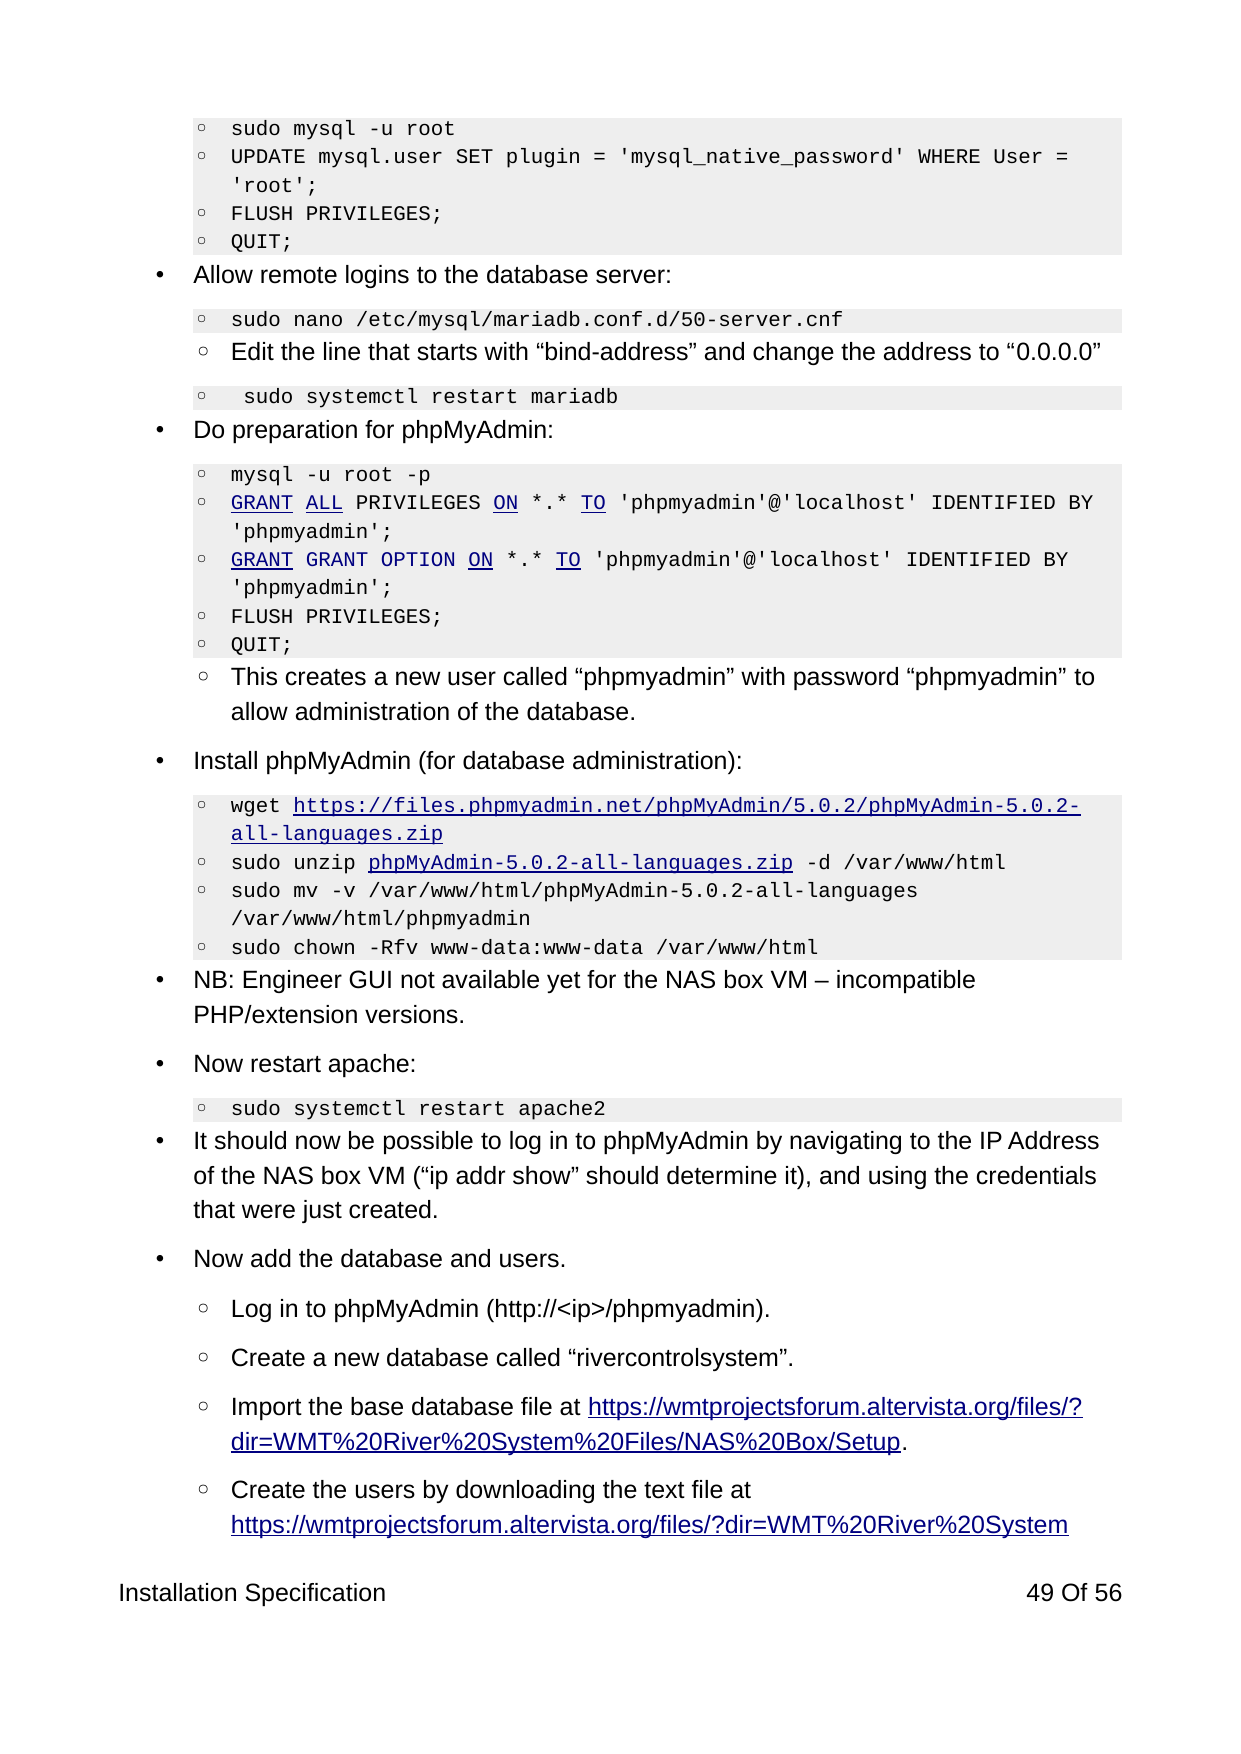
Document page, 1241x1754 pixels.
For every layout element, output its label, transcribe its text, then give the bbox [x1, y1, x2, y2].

list GRANT GRANT OPTION ON *.* TO 'phpmyadmin'@'localhost' IDENTIFIED BY 'phpmyadmin'; [193, 549, 1122, 601]
list Install phpMyAdmin (for database administration): [156, 746, 1122, 775]
list sudo unzip phpMyAdmin-5.0.2-all-languages.zip -d /var/www/html [193, 852, 1122, 875]
list sudo mysql -u root [193, 118, 1122, 142]
list sudo nano /etc/mysql/mariadb.conf.d/50-server.cnf [193, 309, 1122, 333]
list Edit the line that starts with “bind-address” and change the address to “0.0.0.0” [193, 337, 1122, 366]
list Now restart apache: [156, 1049, 1122, 1078]
list Create the users by downloading the text file at https://wmtprojectsforum.altervista.org/files/?dir=WMT%20River%20System [193, 1476, 1122, 1539]
list mysql -u root -p [193, 464, 1122, 488]
list FLUSH PRIVILEGES; [193, 203, 1122, 227]
list FLUSH PRIVILEGES; [193, 606, 1122, 629]
list QUIT; [193, 231, 1122, 255]
list Import the base database file at https://wmtprojectsforum.altervista.org/files/?dir=WMT%20River%20System%20Files/NAS%20Box/Setup. [193, 1392, 1122, 1455]
list wget https://files.phpmyadmin.net/phpMyAdmin/5.0.2/phpMyAdmin-5.0.2-all-languages.zip [193, 795, 1122, 847]
list It should now be possible to log in to phpMyAdmin by navigating to the IP Address of the NAS box VM (“ip addr show” should determine it), and using the credentials that were just created. [156, 1126, 1122, 1224]
list sudo mv -v /var/www/html/phpMyAdmin-5.0.2-all-languages /var/www/html/phpmyadmin [193, 880, 1122, 932]
list Do preparation for phpMyAdmin: [156, 415, 1122, 444]
list GRANT ALL PRIVILEGES ON *.* TO 'phpmyadmin'@'localhost' IDENTIFIED BY 'phpmyadmin'; [193, 492, 1122, 544]
list sudo systemctl restart apache2 [193, 1098, 1122, 1122]
list sudo chown -Rfv www-data:www-data /var/www/html [193, 937, 1122, 960]
list Now add the database and users. [156, 1244, 1122, 1273]
list Allow remote logins to the database server: [156, 260, 1122, 289]
list NB: Engineer GUI not available yet for the NAS box VM – incompatible PHP/extension versions. [156, 965, 1122, 1028]
list QUIT; [193, 634, 1122, 658]
list This creates a new user called “phpmyadmin” with password “phpmyadmin” to allow administration of the database. [193, 662, 1122, 726]
list sudo systemctl restart mariadb [193, 386, 1122, 410]
list UPDATE mysql.user SET plugin = 'mysql_native_password' WHERE User = 'root'; [193, 146, 1122, 198]
list Log in to phpMyAdmin (http://<ip>/phpmyadmin). [193, 1293, 1122, 1322]
list Create a new database called “rivercontrolsystem”. [193, 1343, 1122, 1372]
